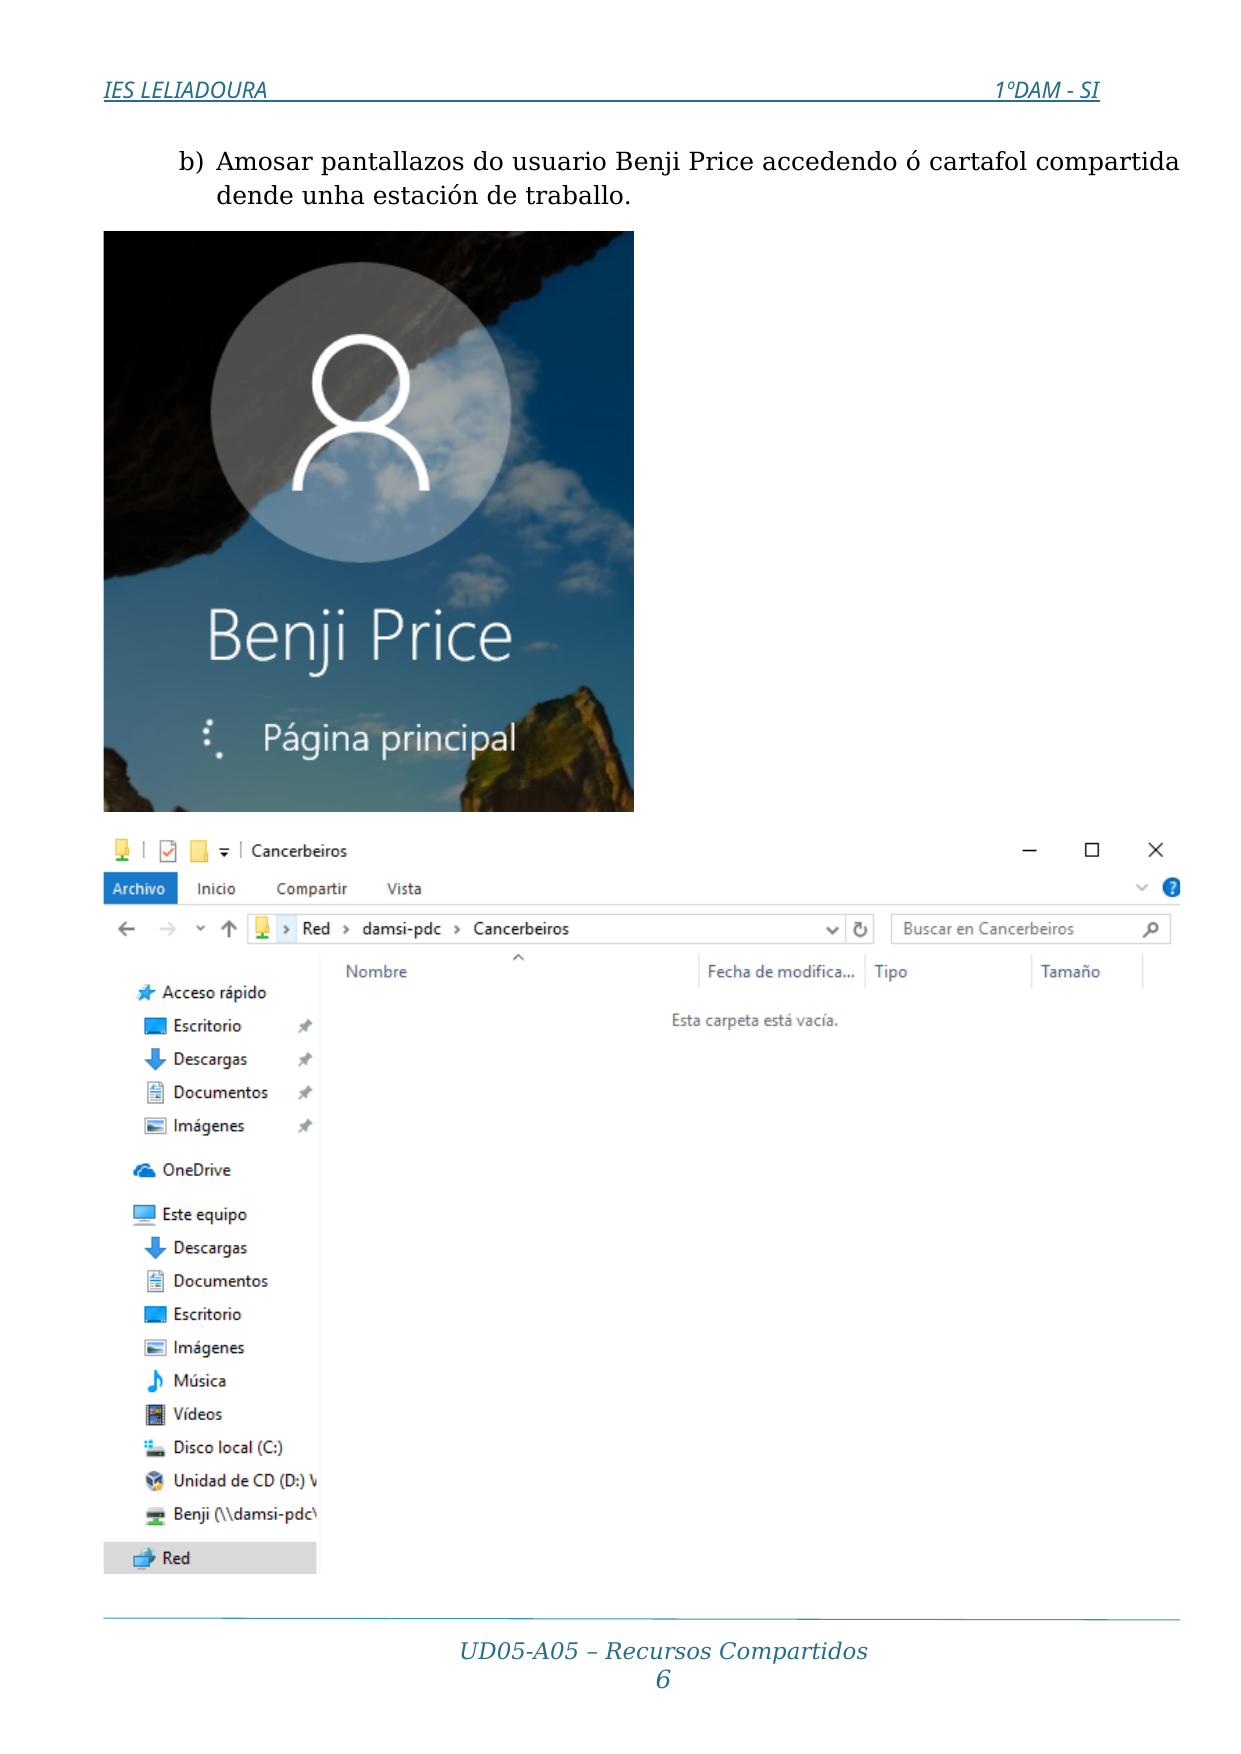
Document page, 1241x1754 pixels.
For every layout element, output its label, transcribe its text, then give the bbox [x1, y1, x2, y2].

list Amosar pantallazos do usuario Benji Price accedendo ó cartafol compartida dende unha estación de traballo. [178, 148, 1181, 210]
